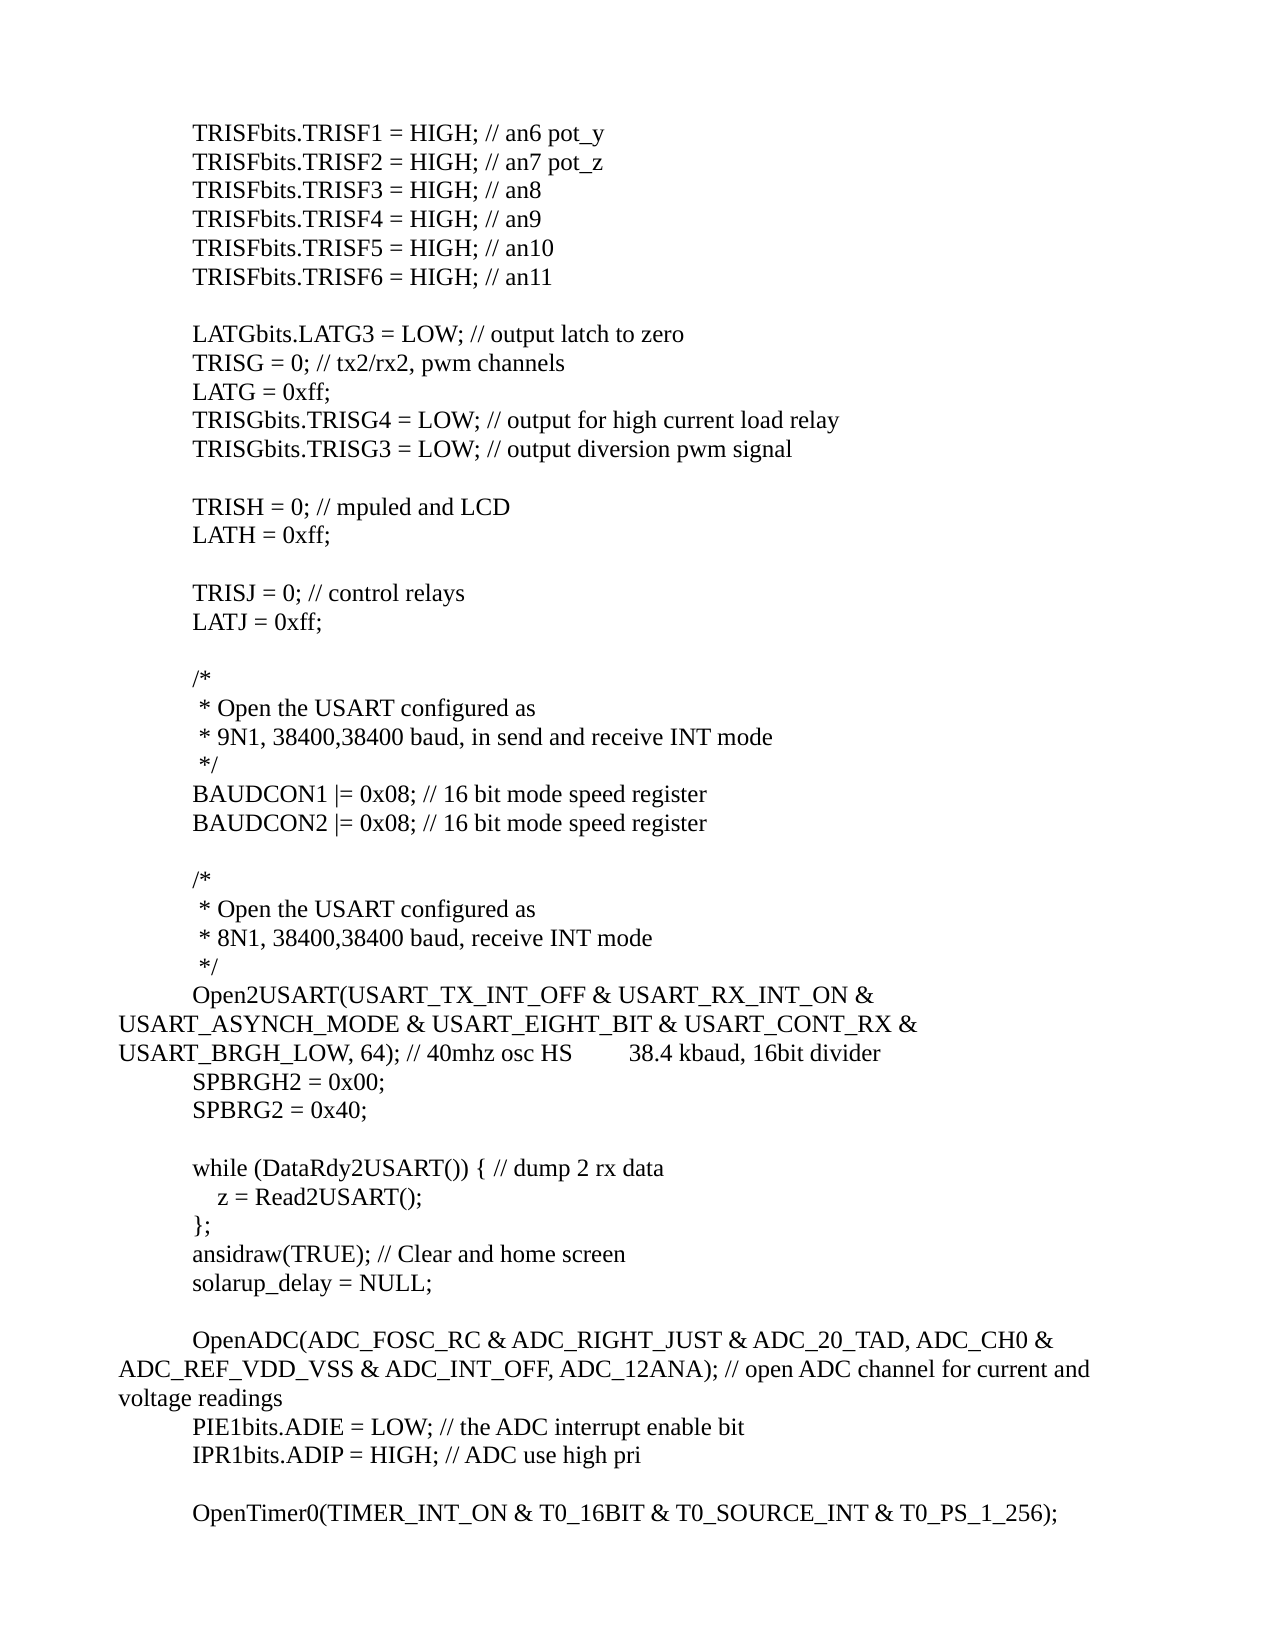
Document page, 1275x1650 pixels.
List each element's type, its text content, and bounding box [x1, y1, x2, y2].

text */ [118, 952, 1157, 981]
text TRISGbits.TRISG3 = LOW; // output diversion pwm signal [118, 434, 1157, 463]
text * Open the USART configured as [118, 693, 1157, 722]
text OpenADC(ADC_FOSC_RC & ADC_RIGHT_JUST & ADC_20_TAD, ADC_CH0 & ADC_REF_VDD_VSS & ADC_INT_OFF, ADC_12ANA); // open ADC channel for current and voltage readings [118, 1326, 1157, 1412]
text solarup_delay = NULL; [118, 1268, 1157, 1297]
text }; [118, 1211, 1157, 1239]
text TRISH = 0; // mpuled and LCD [118, 492, 1157, 521]
text LATG = 0xff; [118, 377, 1157, 406]
text * 9N1, 38400,38400 baud, in send and receive INT mode [118, 722, 1157, 751]
text TRISFbits.TRISF3 = HIGH; // an8 [118, 176, 1157, 204]
text TRISGbits.TRISG4 = LOW; // output for high current load relay [118, 406, 1157, 434]
text IPR1bits.ADIP = HIGH; // ADC use high pri [118, 1441, 1157, 1469]
text /* [118, 866, 1157, 894]
text OpenTimer0(TIMER_INT_ON & T0_16BIT & T0_SOURCE_INT & T0_PS_1_256); [118, 1498, 1157, 1527]
text ansidraw(TRUE); // Clear and home screen [118, 1239, 1157, 1268]
text TRISFbits.TRISF5 = HIGH; // an10 [118, 233, 1157, 262]
text LATJ = 0xff; [118, 607, 1157, 636]
text PIE1bits.ADIE = LOW; // the ADC interrupt enable bit [118, 1412, 1157, 1441]
text * Open the USART configured as [118, 894, 1157, 923]
text BAUDCON2 |= 0x08; // 16 bit mode speed register [118, 808, 1157, 837]
text TRISFbits.TRISF1 = HIGH; // an6 pot_y [118, 118, 1157, 147]
text * 8N1, 38400,38400 baud, receive INT mode [118, 923, 1157, 952]
text TRISFbits.TRISF6 = HIGH; // an11 [118, 262, 1157, 291]
text z = Read2USART(); [118, 1182, 1157, 1211]
text SPBRG2 = 0x40; [118, 1096, 1157, 1124]
text BAUDCON1 |= 0x08; // 16 bit mode speed register [118, 779, 1157, 808]
text /* [118, 664, 1157, 693]
text SPBRGH2 = 0x00; [118, 1067, 1157, 1096]
text TRISFbits.TRISF4 = HIGH; // an9 [118, 204, 1157, 233]
text while (DataRdy2USART()) { // dump 2 rx data [118, 1153, 1157, 1182]
text */ [118, 751, 1157, 779]
text TRISFbits.TRISF2 = HIGH; // an7 pot_z [118, 147, 1157, 176]
text TRISJ = 0; // control relays [118, 578, 1157, 607]
text TRISG = 0; // tx2/rx2, pwm channels [118, 348, 1157, 377]
text LATGbits.LATG3 = LOW; // output latch to zero [118, 319, 1157, 348]
text LATH = 0xff; [118, 521, 1157, 549]
text Open2USART(USART_TX_INT_OFF & USART_RX_INT_ON & USART_ASYNCH_MODE & USART_EIGHT_BIT & USART_CONT_RX & USART_BRGH_LOW, 64); // 40mhz osc HS 38.4 kbaud, 16bit divider [118, 981, 1157, 1067]
